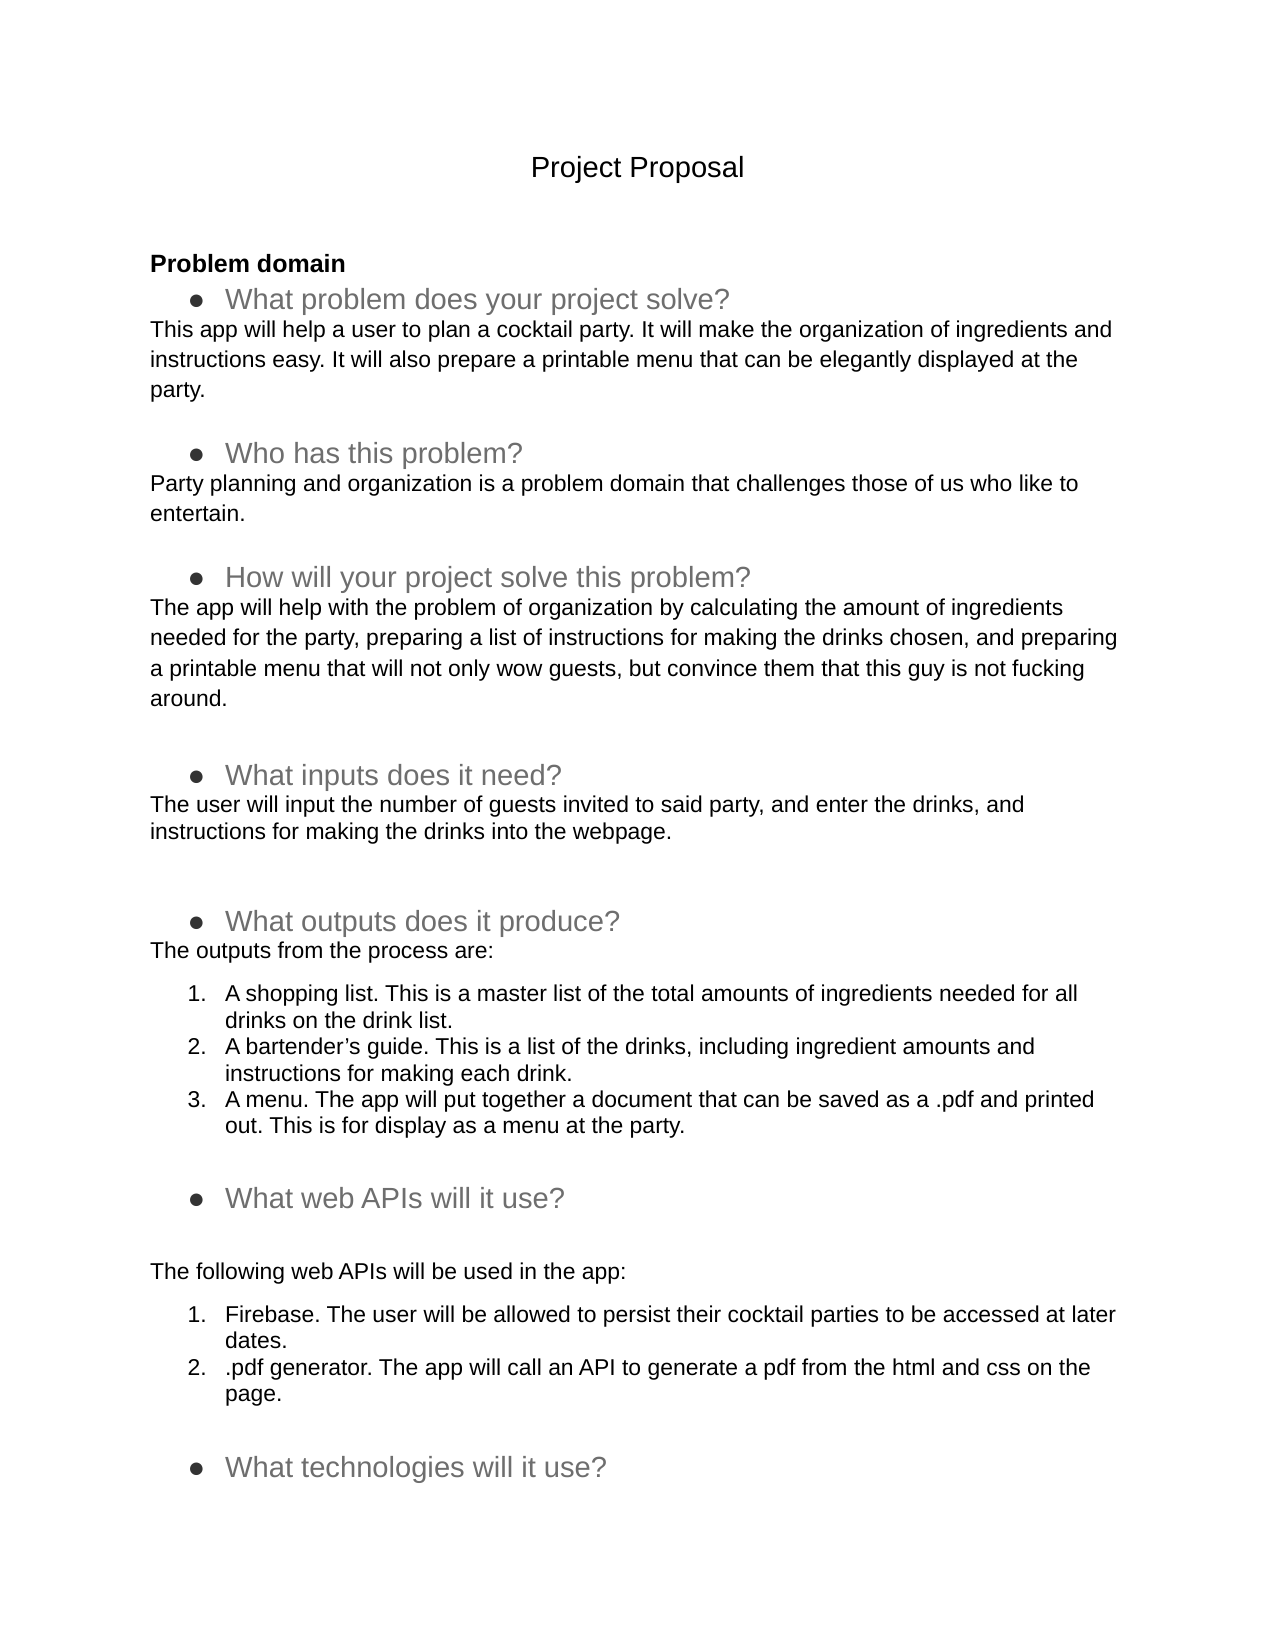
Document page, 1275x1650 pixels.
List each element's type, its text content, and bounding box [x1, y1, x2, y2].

text This app will help a user to plan a cocktail party. It will make the organization of ingredients and instructions easy. It will also prepare a printable menu that can be elegantly displayed at the party. [150, 316, 1125, 402]
list A bartender’s guide. This is a list of the drinks, including ingredient amounts and instructions for making each drink. [187, 1033, 1125, 1086]
text Problem domain [150, 249, 1125, 278]
list What outputs does it produce? [225, 904, 1125, 937]
list What inputs does it need? [225, 758, 1125, 791]
list What technologies will it use? [187, 1449, 1125, 1483]
text Party planning and organization is a problem domain that challenges those of us who like to entertain. [150, 470, 1125, 526]
text The following web APIs will be used in the app: [150, 1258, 1125, 1284]
list What web APIs will it use? [225, 1182, 1125, 1215]
text The user will input the number of guests invited to said party, and enter the drinks, and instructions for making the drinks into the webpage. [150, 791, 1125, 844]
list A menu. The app will put together a document that can be saved as a .pdf and printed out. This is for display as a menu at the party. [187, 1086, 1125, 1138]
list Who has this problem? [225, 436, 1125, 470]
list How will your project solve this problem? [225, 561, 1125, 594]
list A shopping list. This is a master list of the total amounts of ingredients needed for all drinks on the drink list. [187, 980, 1125, 1033]
text The outputs from the process are: [150, 937, 1125, 964]
list .pdf generator. The app will call an API to generate a pdf from the html and css on the page. [187, 1354, 1125, 1407]
text The app will help with the problem of organization by calculating the amount of ingredients needed for the party, preparing a list of instructions for making the drinks chosen, and preparing a printable menu that will not only wow guests, but convince them that this guy is not fucking around. [150, 594, 1125, 711]
list What problem does your project solve? [225, 282, 1125, 316]
list Firebase. The user will be allowed to persist their cocktail parties to be accessed at later dates. [187, 1301, 1125, 1354]
text Project Proposal [150, 150, 1125, 183]
